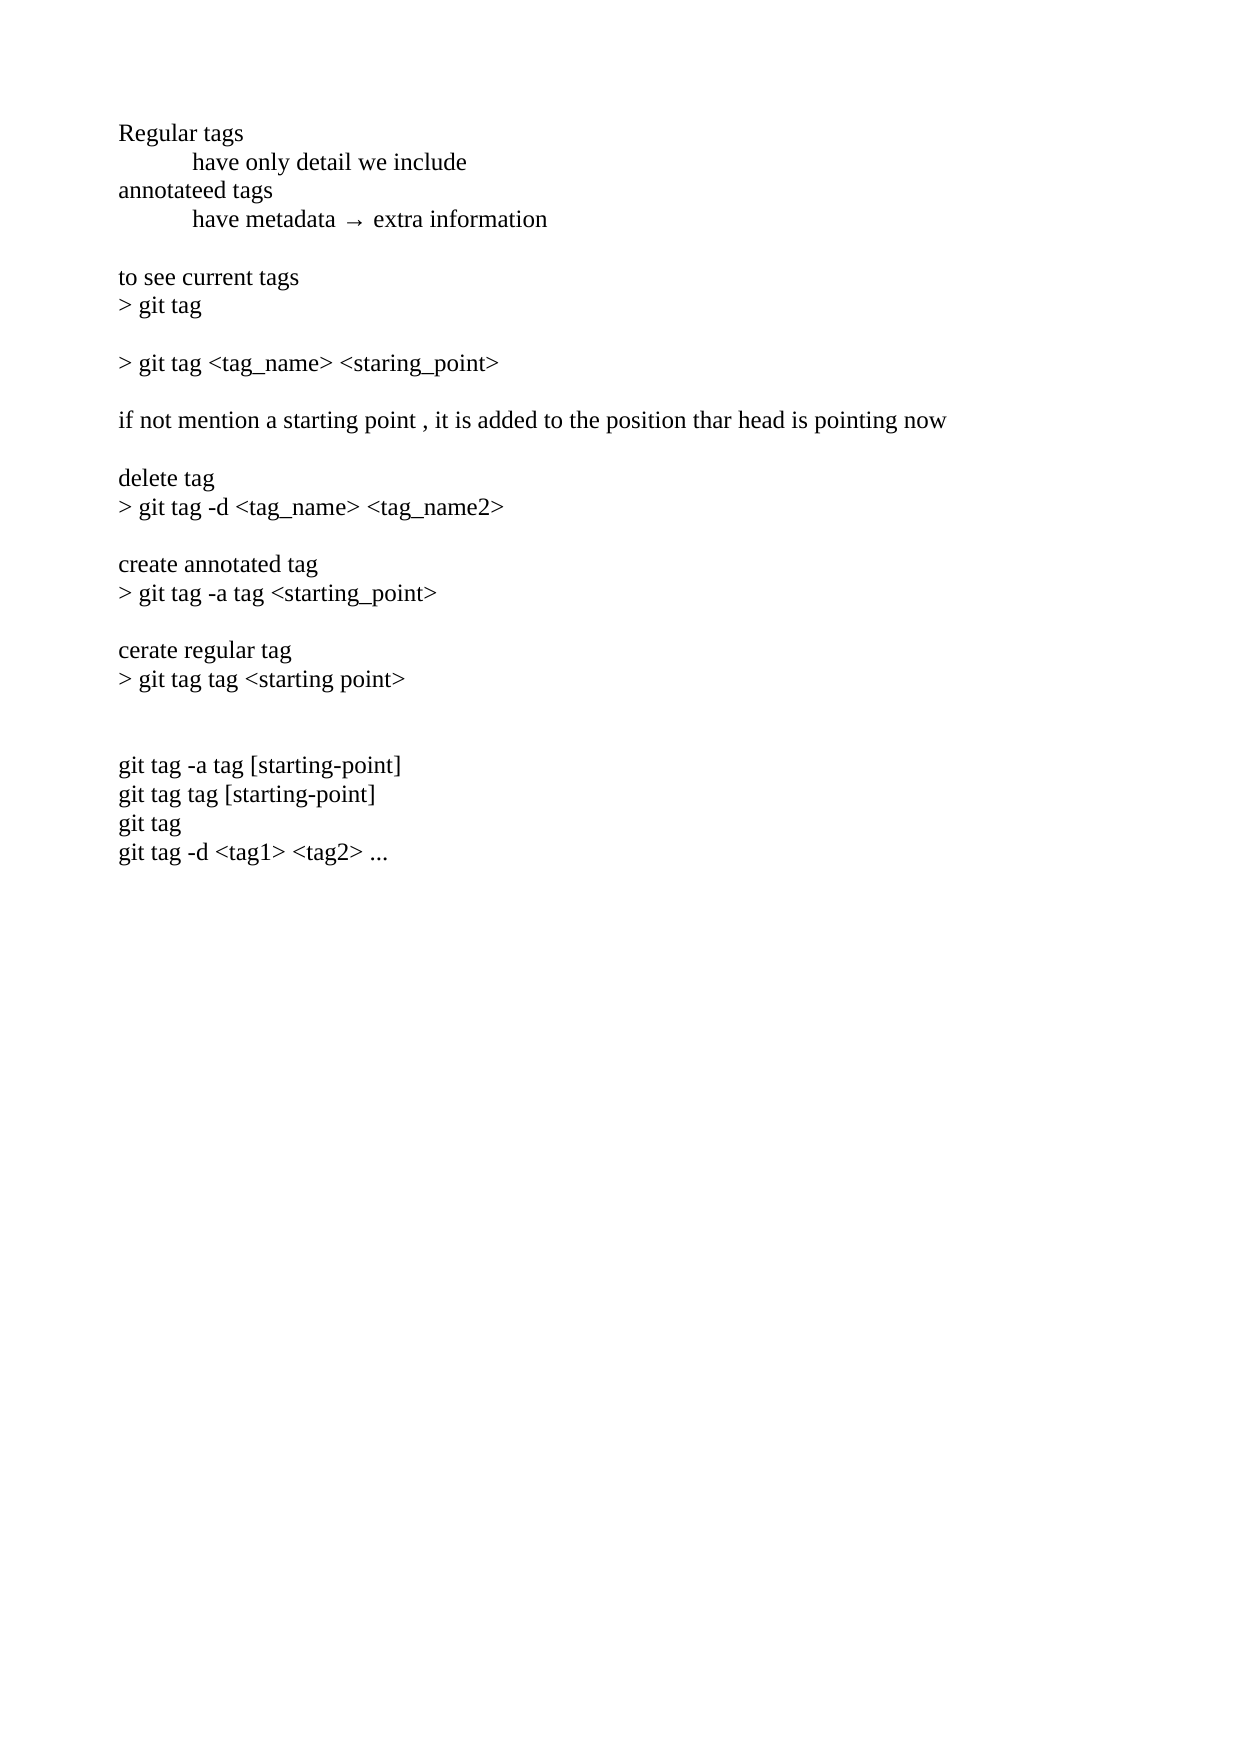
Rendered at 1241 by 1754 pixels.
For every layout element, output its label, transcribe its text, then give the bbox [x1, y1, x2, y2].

text Regular tags [118, 118, 1122, 147]
text git tag -a tag [starting-point] [118, 751, 1122, 779]
text cerate regular tag [118, 636, 1122, 664]
text > git tag tag <starting point> [118, 664, 1122, 693]
text > git tag -d <tag_name> <tag_name2> [118, 492, 1122, 521]
text > git tag <tag_name> <staring_point> [118, 348, 1122, 377]
text if not mention a starting point , it is added to the position thar head is pointing now [118, 406, 1122, 434]
text > git tag [118, 291, 1122, 319]
text git tag [118, 808, 1122, 837]
text > git tag -a tag <starting_point> [118, 578, 1122, 607]
text create annotated tag [118, 549, 1122, 578]
text git tag tag [starting-point] [118, 779, 1122, 808]
text have metadata → extra information [118, 204, 1122, 233]
text git tag -d <tag1> <tag2> ... [118, 837, 1122, 866]
text to see current tags [118, 262, 1122, 291]
text have only detail we include [118, 147, 1122, 176]
text delete tag [118, 463, 1122, 492]
text annotateed tags [118, 176, 1122, 204]
